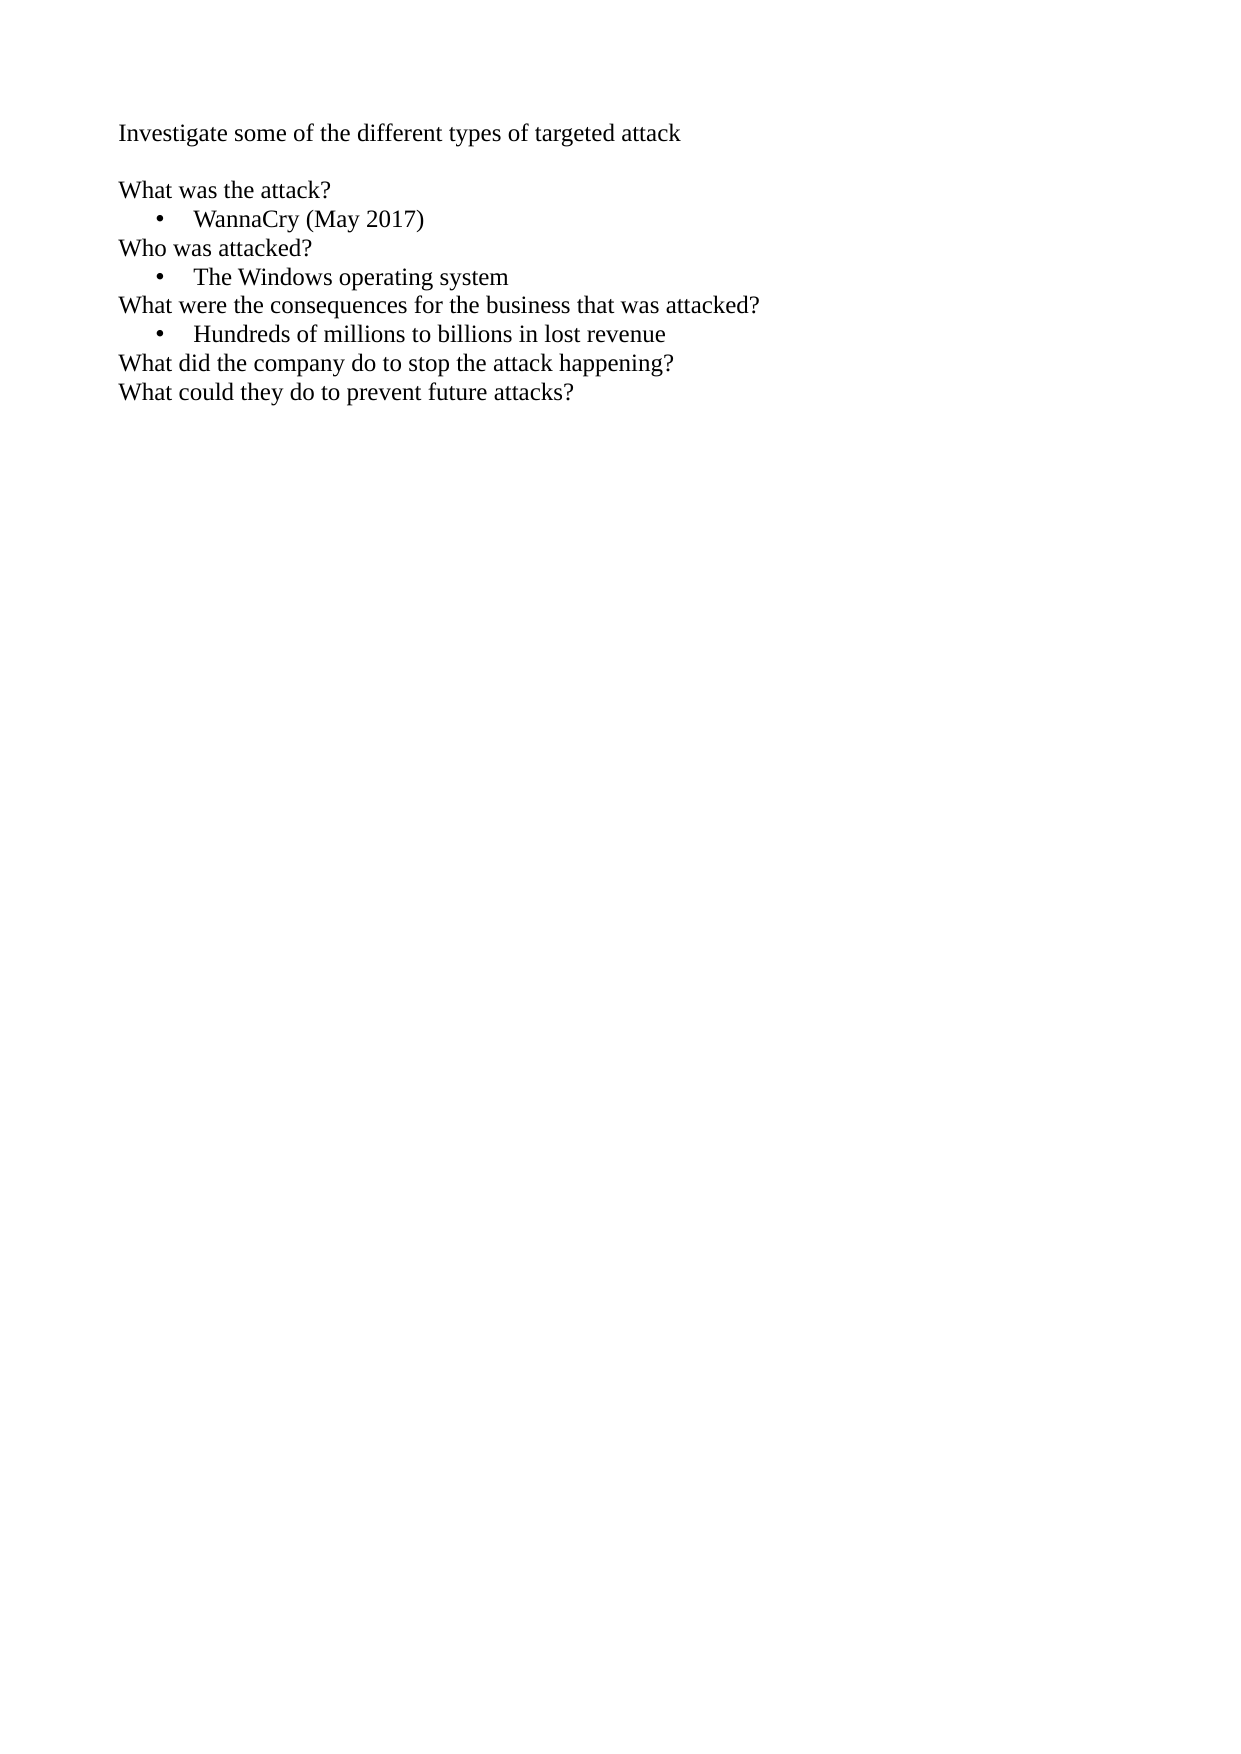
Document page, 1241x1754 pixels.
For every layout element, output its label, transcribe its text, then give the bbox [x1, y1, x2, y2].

text What was the attack? [118, 176, 1122, 204]
text What could they do to prevent future attacks? [118, 377, 1122, 406]
list Hundreds of millions to billions in lost revenue [156, 319, 1122, 348]
text Investigate some of the different types of targeted attack [118, 118, 1122, 176]
text What were the consequences for the business that was attacked? [118, 291, 1122, 319]
text Who was attacked? [118, 233, 1122, 262]
list WannaCry (May 2017) [156, 204, 1122, 233]
list The Windows operating system [156, 262, 1122, 291]
text What did the company do to stop the attack happening? [118, 348, 1122, 377]
